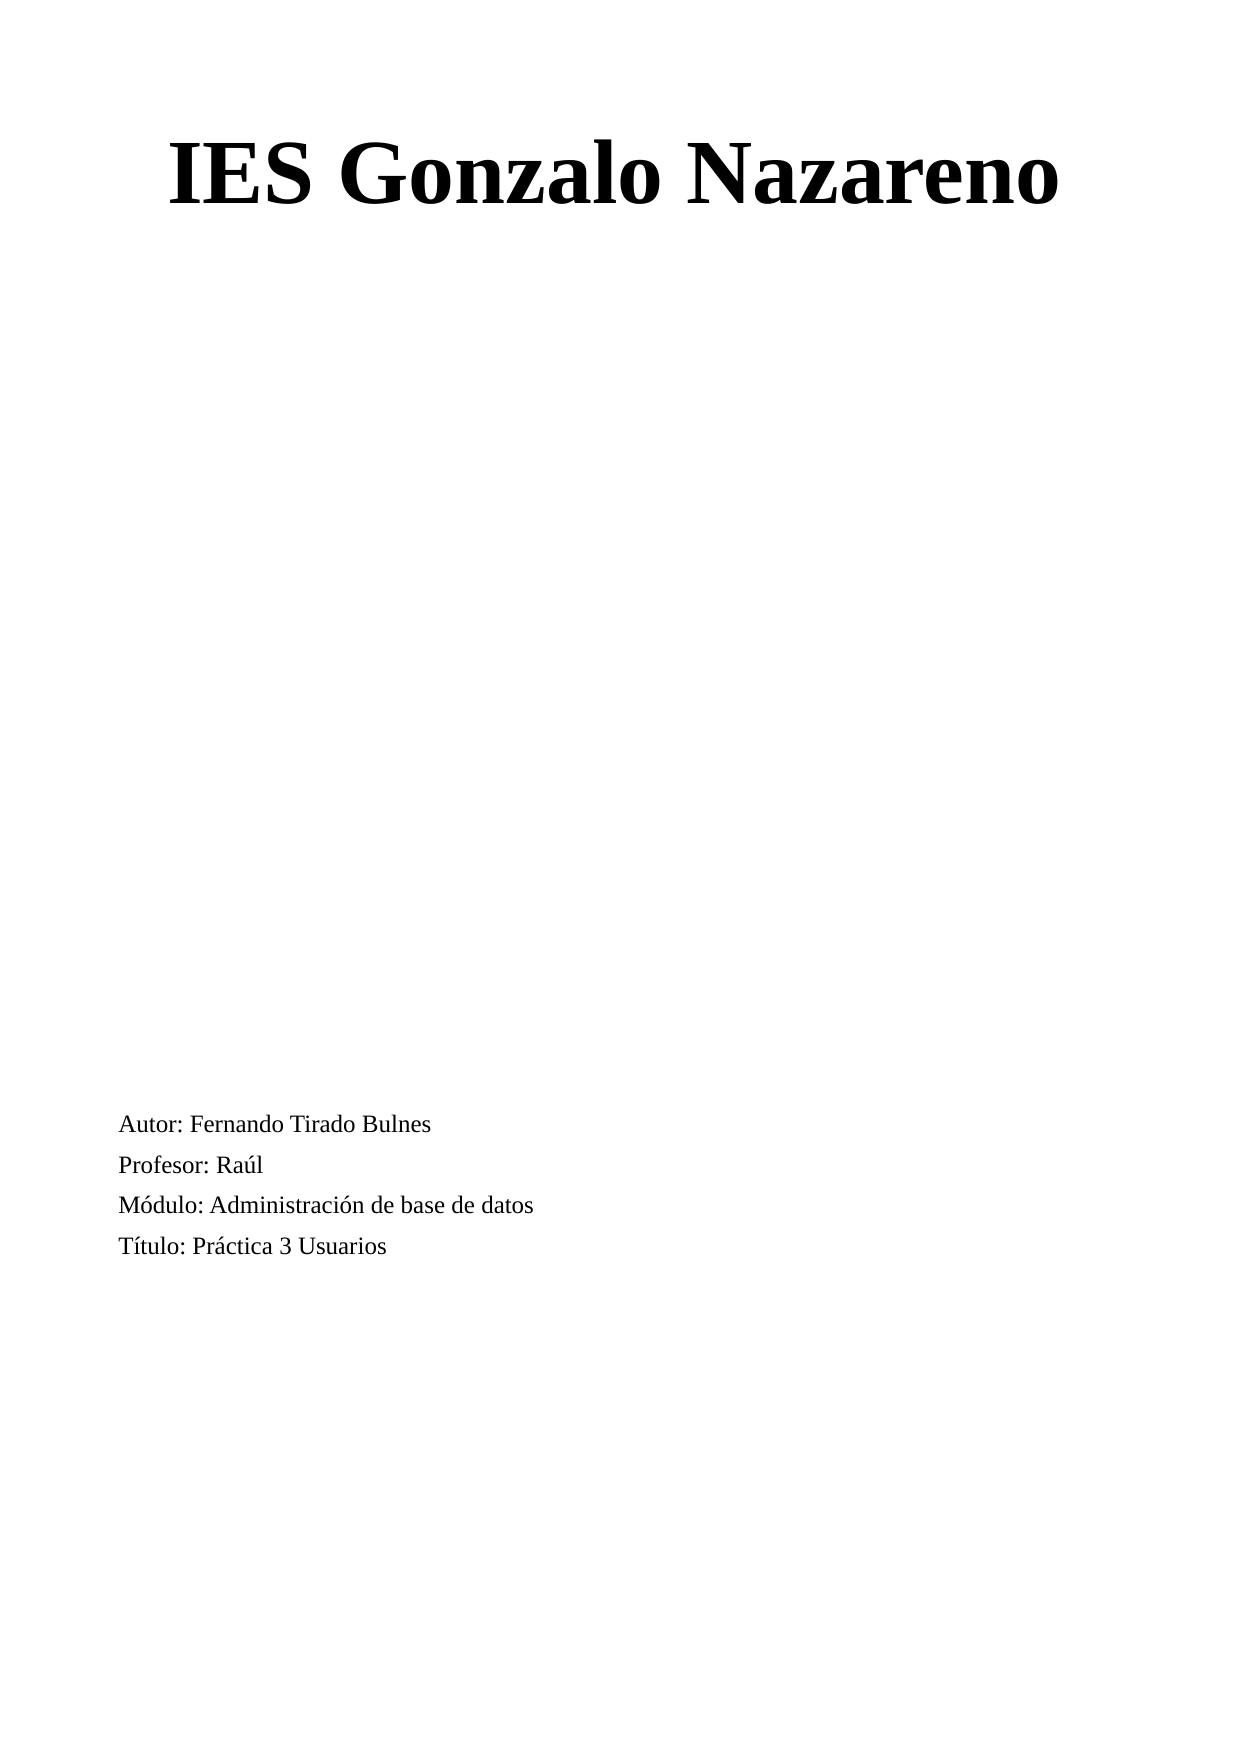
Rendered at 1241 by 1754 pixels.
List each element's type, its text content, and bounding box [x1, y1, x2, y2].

text Título: Práctica 3 Usuarios [118, 1231, 1110, 1260]
text IES Gonzalo Nazareno [118, 118, 1110, 223]
text Módulo: Administración de base de datos [118, 1190, 1110, 1219]
text Autor: Fernando Tirado Bulnes [118, 1109, 1110, 1138]
text Profesor: Raúl [118, 1150, 1110, 1179]
